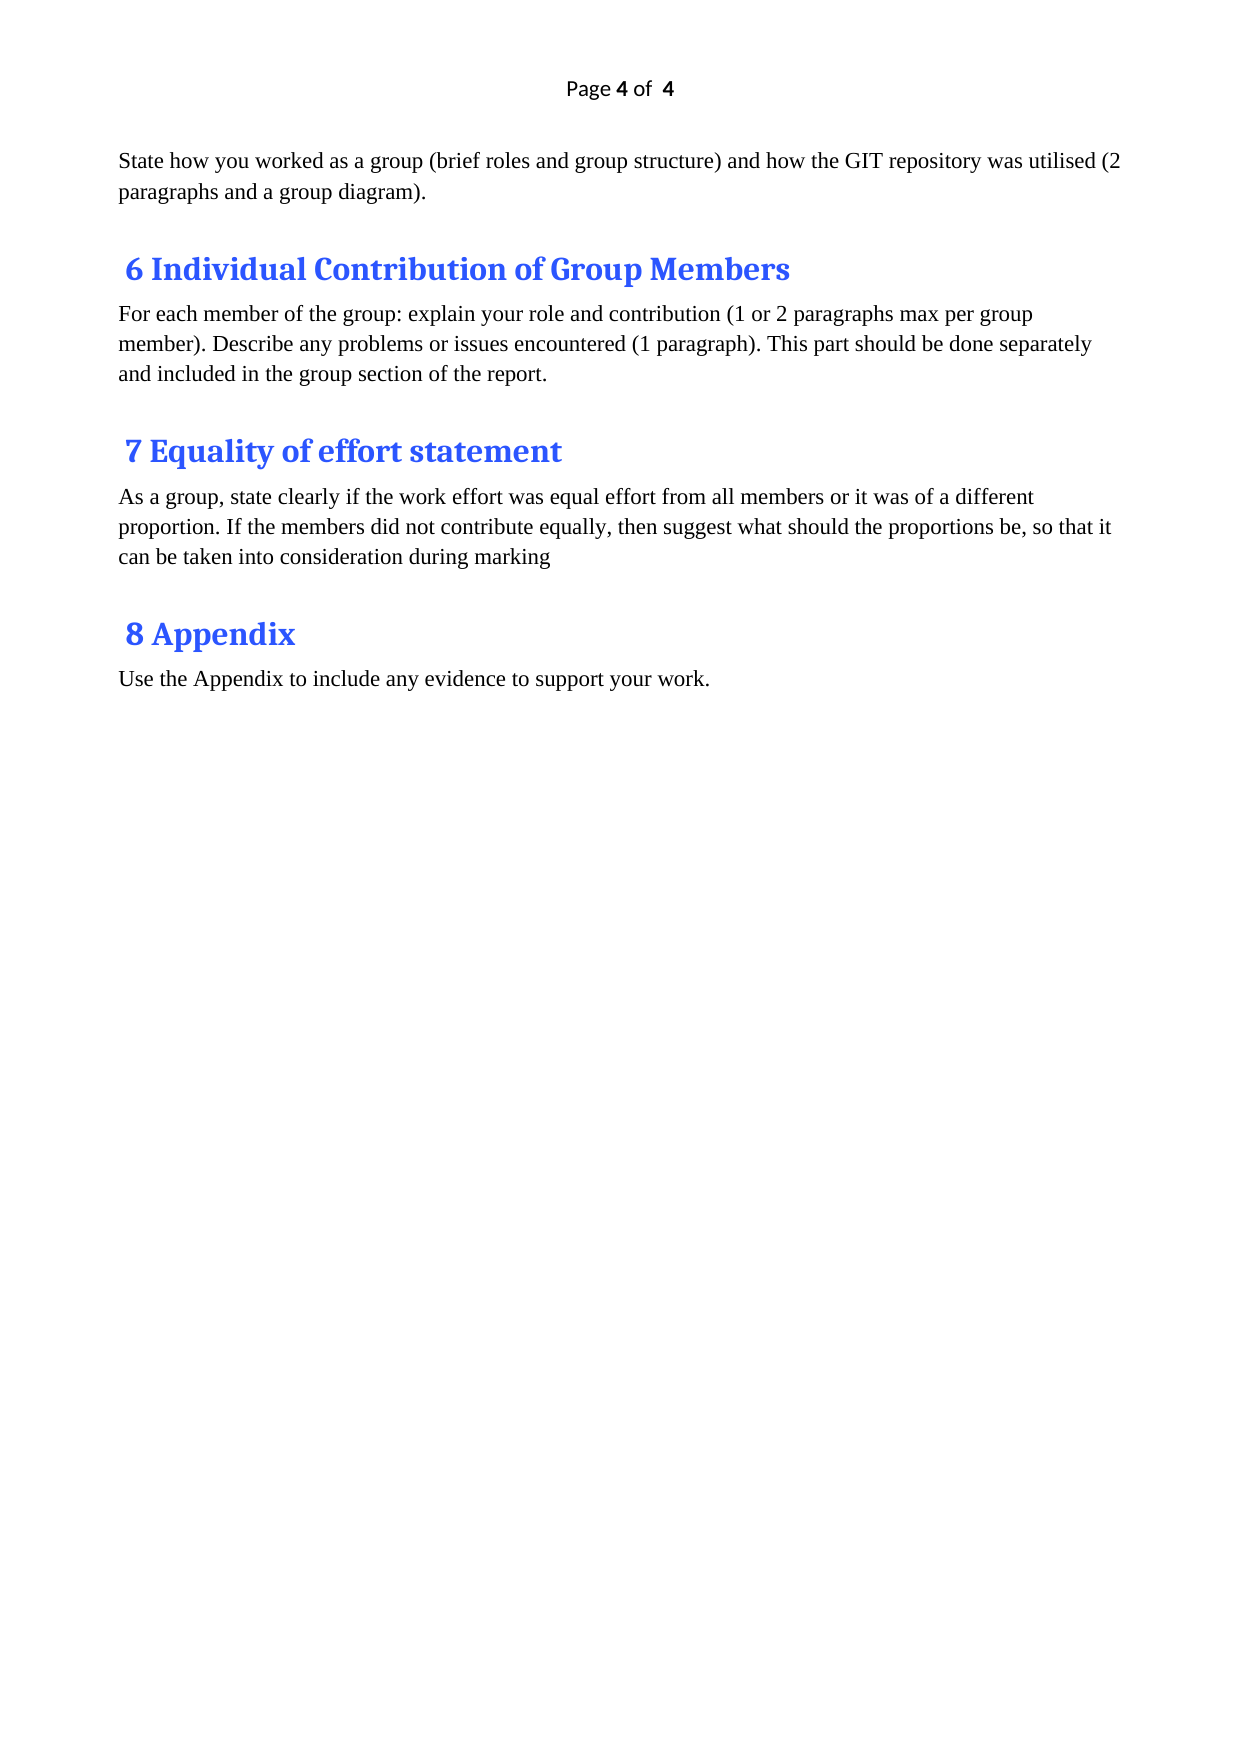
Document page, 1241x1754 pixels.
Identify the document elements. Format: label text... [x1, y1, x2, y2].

text Use the Appendix to include any evidence to support your work. [118, 666, 1122, 692]
subtitle Individual Contribution of Group Members [118, 250, 1122, 288]
text As a group, state clearly if the work effort was equal effort from all members or it was of a different proportion. If the members did not contribute equally, then suggest what should the proportions be, so that it can be taken into consideration during marking [118, 483, 1122, 569]
text State how you worked as a group (brief roles and group structure) and how the GIT repository was utilised (2 paragraphs and a group diagram). [118, 148, 1122, 204]
subtitle Appendix [118, 615, 1122, 654]
subtitle Equality of effort statement [118, 433, 1122, 471]
text For each member of the group: explain your role and contribution (1 or 2 paragraphs max per group member). Describe any problems or issues encountered (1 paragraph). This part should be done separately and included in the group section of the report. [118, 300, 1122, 387]
